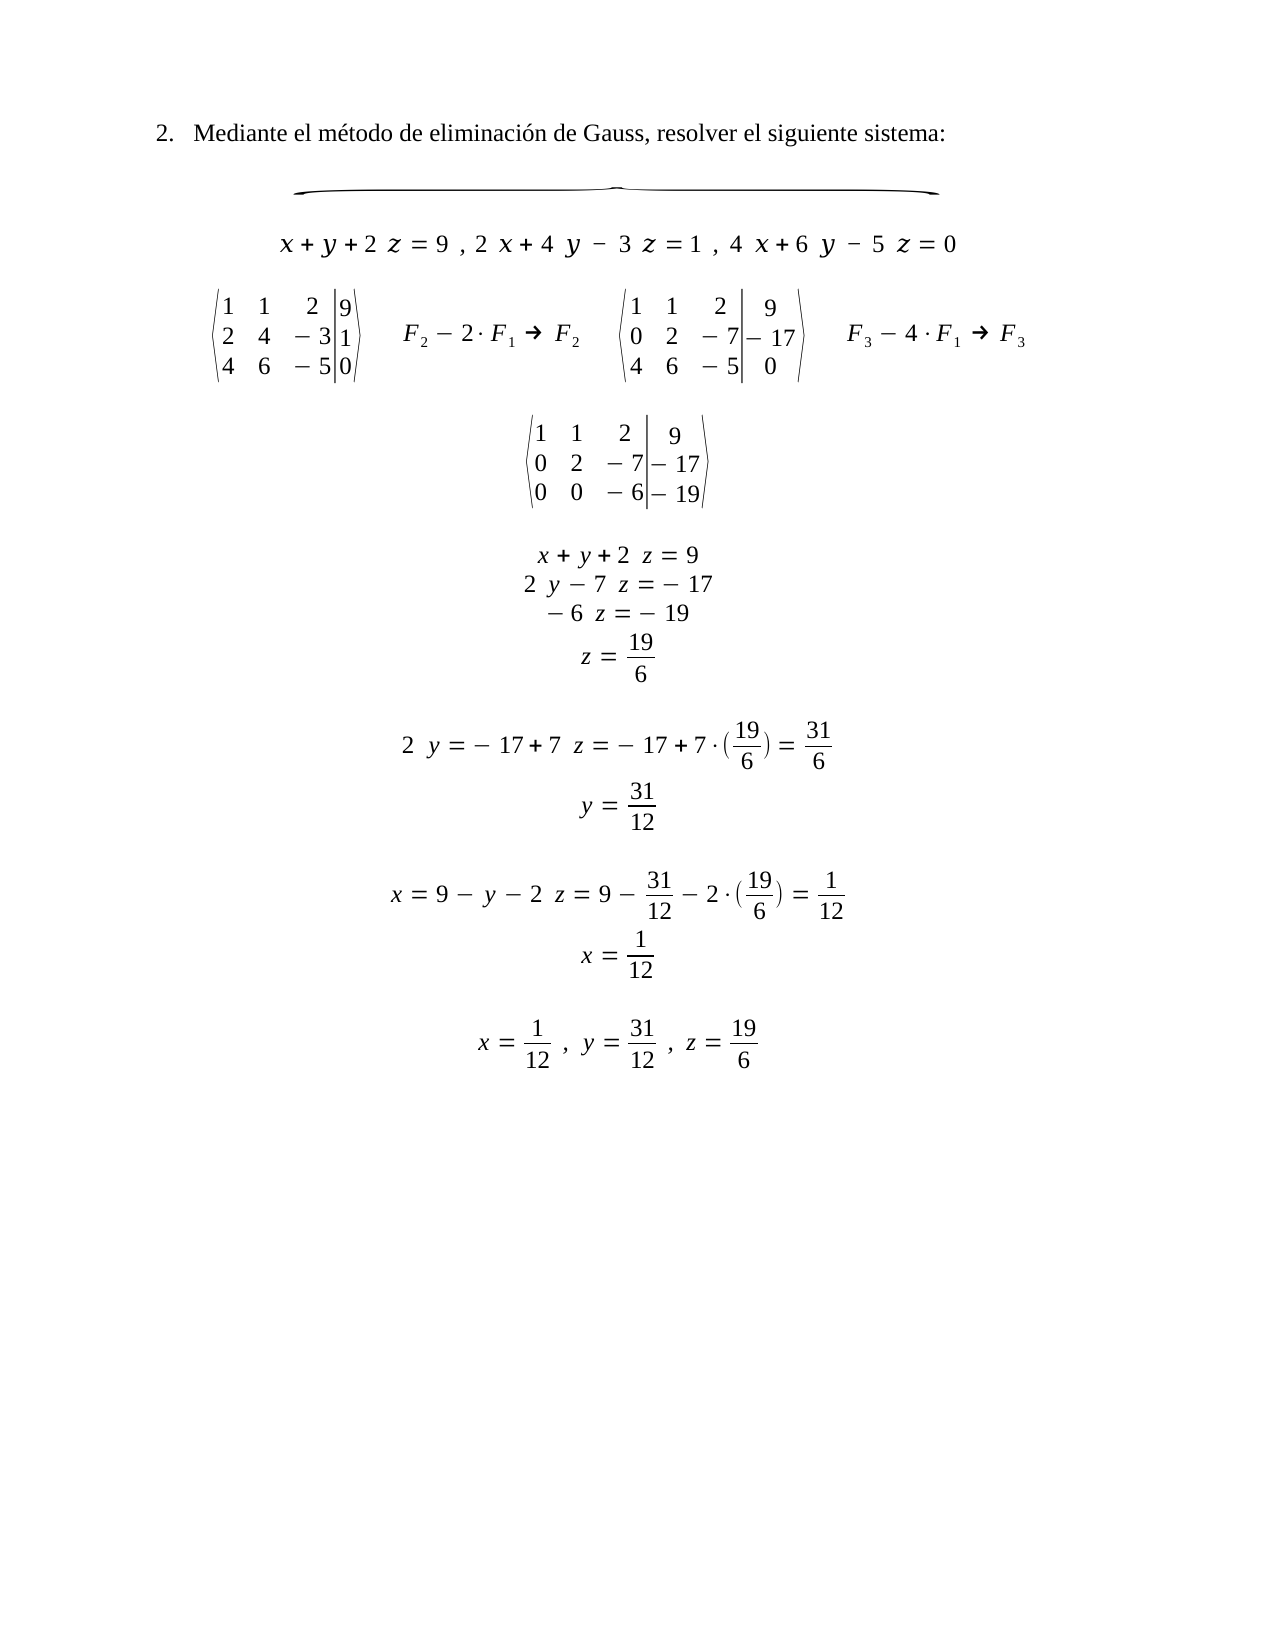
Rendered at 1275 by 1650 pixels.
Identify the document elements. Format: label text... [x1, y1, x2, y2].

list Mediante el método de eliminación de Gauss, resolver el siguiente sistema: [156, 118, 1157, 1102]
